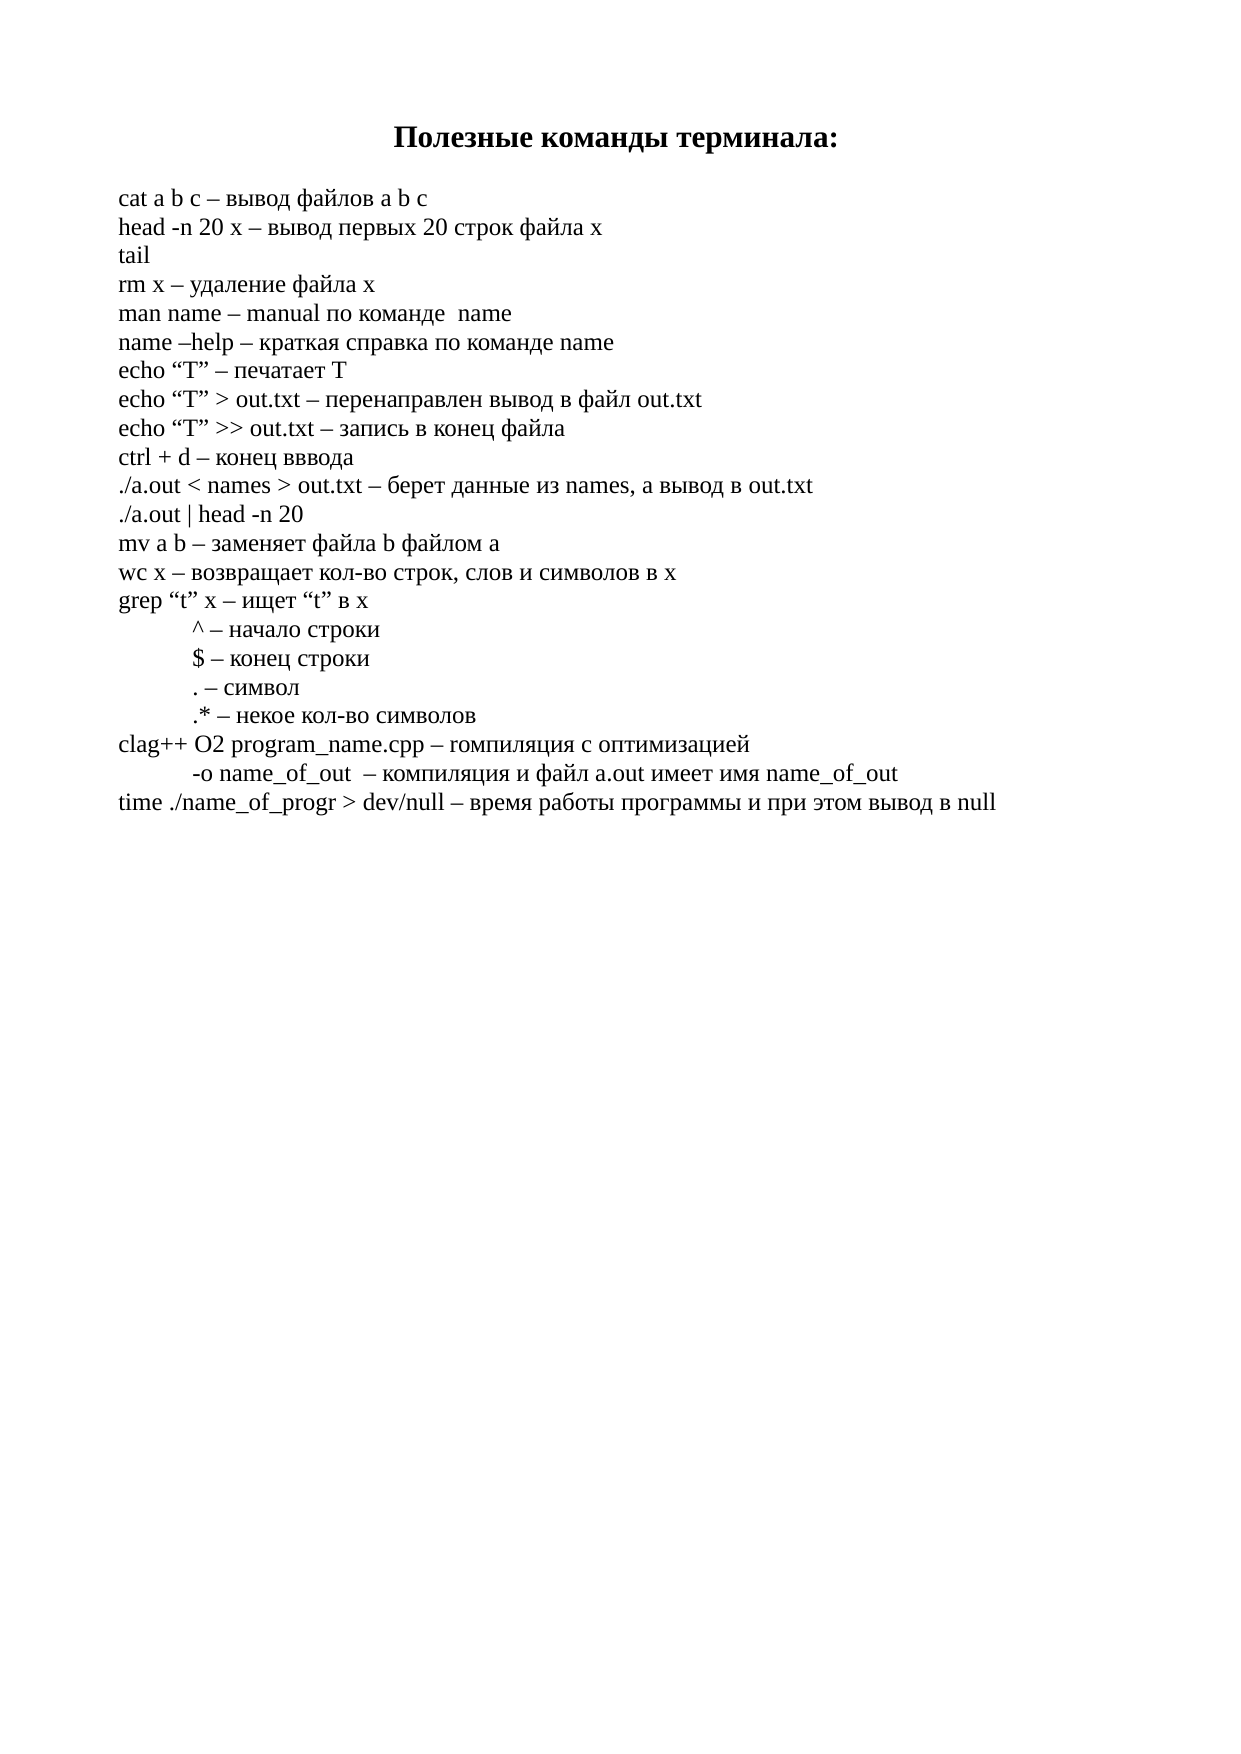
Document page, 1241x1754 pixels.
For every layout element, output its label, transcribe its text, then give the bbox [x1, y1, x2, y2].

text mv a b – заменяет файла b файлом a [118, 528, 1122, 557]
text ^ – начало строки [118, 614, 1122, 643]
text ctrl + d – конец вввода [118, 442, 1122, 470]
text grep “t” x – ищет “t” в x [118, 585, 1122, 614]
text Полезные команды терминала: [118, 118, 1122, 154]
text clag++ O2 program_name.cpp – rомпиляция с оптимизацией [118, 729, 1122, 758]
text -o name_of_out – компиляция и файл а.out имеет имя name_of_out [118, 758, 1122, 787]
text ./a.out < names > out.txt – берет данные из names, а вывод в out.txt [118, 470, 1122, 499]
text tail [118, 240, 1122, 269]
text ./a.out | head -n 20 [118, 499, 1122, 528]
text rm x – удаление файла x [118, 269, 1122, 298]
text . – символ [118, 672, 1122, 700]
text man name – manual по команде name [118, 298, 1122, 327]
text echo “T” – печатает T [118, 355, 1122, 384]
text head -n 20 x – вывод первых 20 строк файла x [118, 212, 1122, 240]
text .* – некое кол-во символов [118, 700, 1122, 729]
text wc x – возвращает кол-во строк, слов и символов в x [118, 557, 1122, 585]
text cat a b c – вывод файлов a b c [118, 183, 1122, 212]
text echo “T” >> out.txt – запись в конец файла [118, 413, 1122, 442]
text time ./name_of_progr > dev/null – время работы программы и при этом вывод в null [118, 787, 1122, 815]
text echo “T” > out.txt – перенаправлен вывод в файл out.txt [118, 384, 1122, 413]
text $ – конец строки [118, 643, 1122, 672]
text name –help – краткая справка по команде name [118, 327, 1122, 355]
